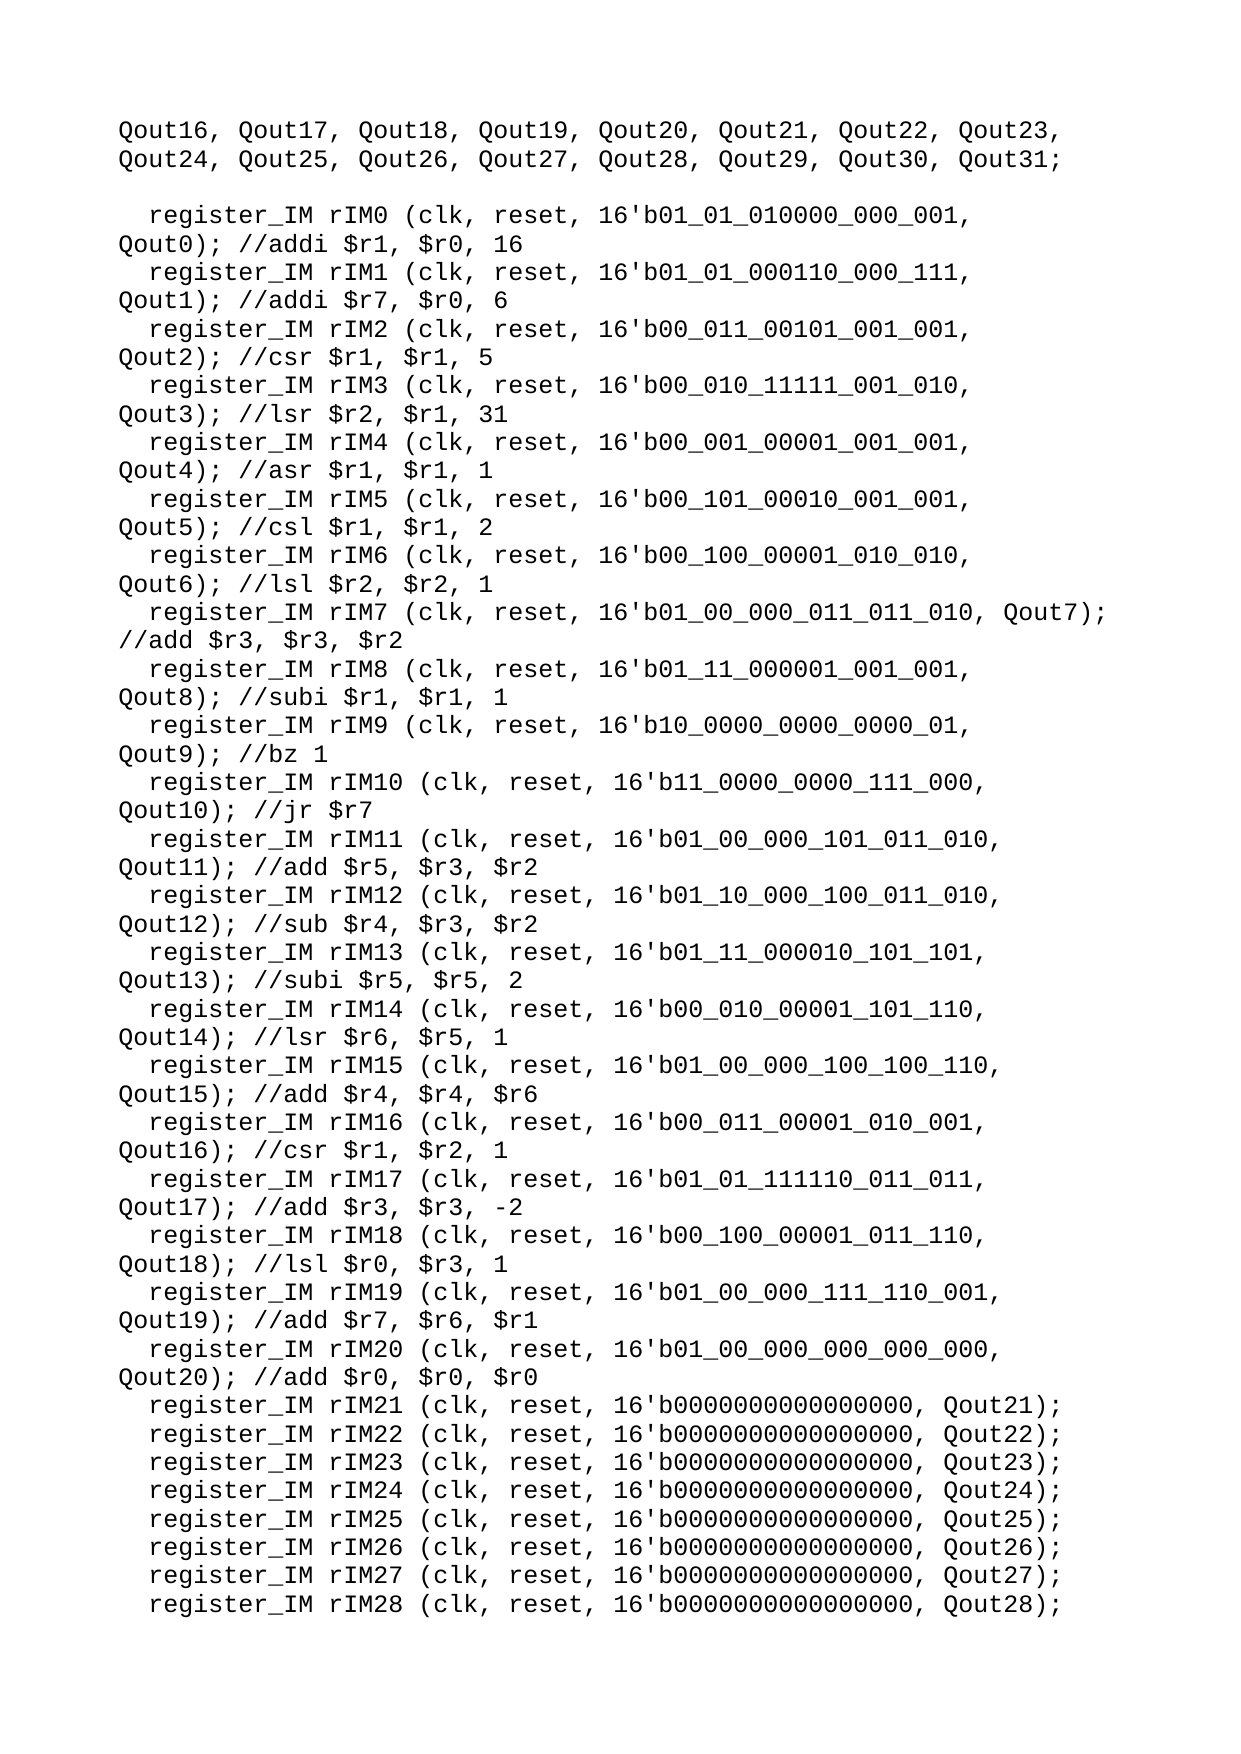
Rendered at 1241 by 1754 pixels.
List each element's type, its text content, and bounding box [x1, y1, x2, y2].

text register_IM rIM1 (clk, reset, 16'b01_01_000110_000_111, Qout1); //addi $r7, $r0, 6 [118, 260, 1122, 316]
text register_IM rIM4 (clk, reset, 16'b00_001_00001_001_001, Qout4); //asr $r1, $r1, 1 [118, 430, 1122, 486]
text register_IM rIM28 (clk, reset, 16'b0000000000000000, Qout28); [118, 1591, 1122, 1620]
text register_IM rIM13 (clk, reset, 16'b01_11_000010_101_101, Qout13); //subi $r5, $r5, 2 [118, 940, 1122, 996]
text Qout16, Qout17, Qout18, Qout19, Qout20, Qout21, Qout22, Qout23, Qout24, Qout25, Qout26, Qout27, Qout28, Qout29, Qout30, Qout31; [118, 118, 1122, 175]
text register_IM rIM16 (clk, reset, 16'b00_011_00001_010_001, Qout16); //csr $r1, $r2, 1 [118, 1110, 1122, 1166]
text register_IM rIM24 (clk, reset, 16'b0000000000000000, Qout24); [118, 1478, 1122, 1506]
text register_IM rIM26 (clk, reset, 16'b0000000000000000, Qout26); [118, 1535, 1122, 1563]
text register_IM rIM11 (clk, reset, 16'b01_00_000_101_011_010, Qout11); //add $r5, $r3, $r2 [118, 826, 1122, 883]
text register_IM rIM8 (clk, reset, 16'b01_11_000001_001_001, Qout8); //subi $r1, $r1, 1 [118, 656, 1122, 713]
text register_IM rIM23 (clk, reset, 16'b0000000000000000, Qout23); [118, 1450, 1122, 1478]
text register_IM rIM3 (clk, reset, 16'b00_010_11111_001_010, Qout3); //lsr $r2, $r1, 31 [118, 373, 1122, 430]
text register_IM rIM27 (clk, reset, 16'b0000000000000000, Qout27); [118, 1563, 1122, 1591]
text register_IM rIM0 (clk, reset, 16'b01_01_010000_000_001, Qout0); //addi $r1, $r0, 16 [118, 203, 1122, 260]
text register_IM rIM18 (clk, reset, 16'b00_100_00001_011_110, Qout18); //lsl $r0, $r3, 1 [118, 1223, 1122, 1280]
text register_IM rIM17 (clk, reset, 16'b01_01_111110_011_011, Qout17); //add $r3, $r3, -2 [118, 1166, 1122, 1223]
text register_IM rIM9 (clk, reset, 16'b10_0000_0000_0000_01, Qout9); //bz 1 [118, 713, 1122, 770]
text register_IM rIM2 (clk, reset, 16'b00_011_00101_001_001, Qout2); //csr $r1, $r1, 5 [118, 316, 1122, 373]
text register_IM rIM5 (clk, reset, 16'b00_101_00010_001_001, Qout5); //csl $r1, $r1, 2 [118, 486, 1122, 543]
text register_IM rIM19 (clk, reset, 16'b01_00_000_111_110_001, Qout19); //add $r7, $r6, $r1 [118, 1280, 1122, 1336]
text register_IM rIM10 (clk, reset, 16'b11_0000_0000_111_000, Qout10); //jr $r7 [118, 770, 1122, 826]
text register_IM rIM20 (clk, reset, 16'b01_00_000_000_000_000, Qout20); //add $r0, $r0, $r0 [118, 1336, 1122, 1393]
text register_IM rIM6 (clk, reset, 16'b00_100_00001_010_010, Qout6); //lsl $r2, $r2, 1 [118, 543, 1122, 600]
text register_IM rIM21 (clk, reset, 16'b0000000000000000, Qout21); [118, 1393, 1122, 1421]
text register_IM rIM22 (clk, reset, 16'b0000000000000000, Qout22); [118, 1421, 1122, 1450]
text register_IM rIM7 (clk, reset, 16'b01_00_000_011_011_010, Qout7); //add $r3, $r3, $r2 [118, 600, 1122, 656]
text register_IM rIM14 (clk, reset, 16'b00_010_00001_101_110, Qout14); //lsr $r6, $r5, 1 [118, 996, 1122, 1053]
text register_IM rIM25 (clk, reset, 16'b0000000000000000, Qout25); [118, 1506, 1122, 1535]
text register_IM rIM12 (clk, reset, 16'b01_10_000_100_011_010, Qout12); //sub $r4, $r3, $r2 [118, 883, 1122, 940]
text register_IM rIM15 (clk, reset, 16'b01_00_000_100_100_110, Qout15); //add $r4, $r4, $r6 [118, 1053, 1122, 1110]
